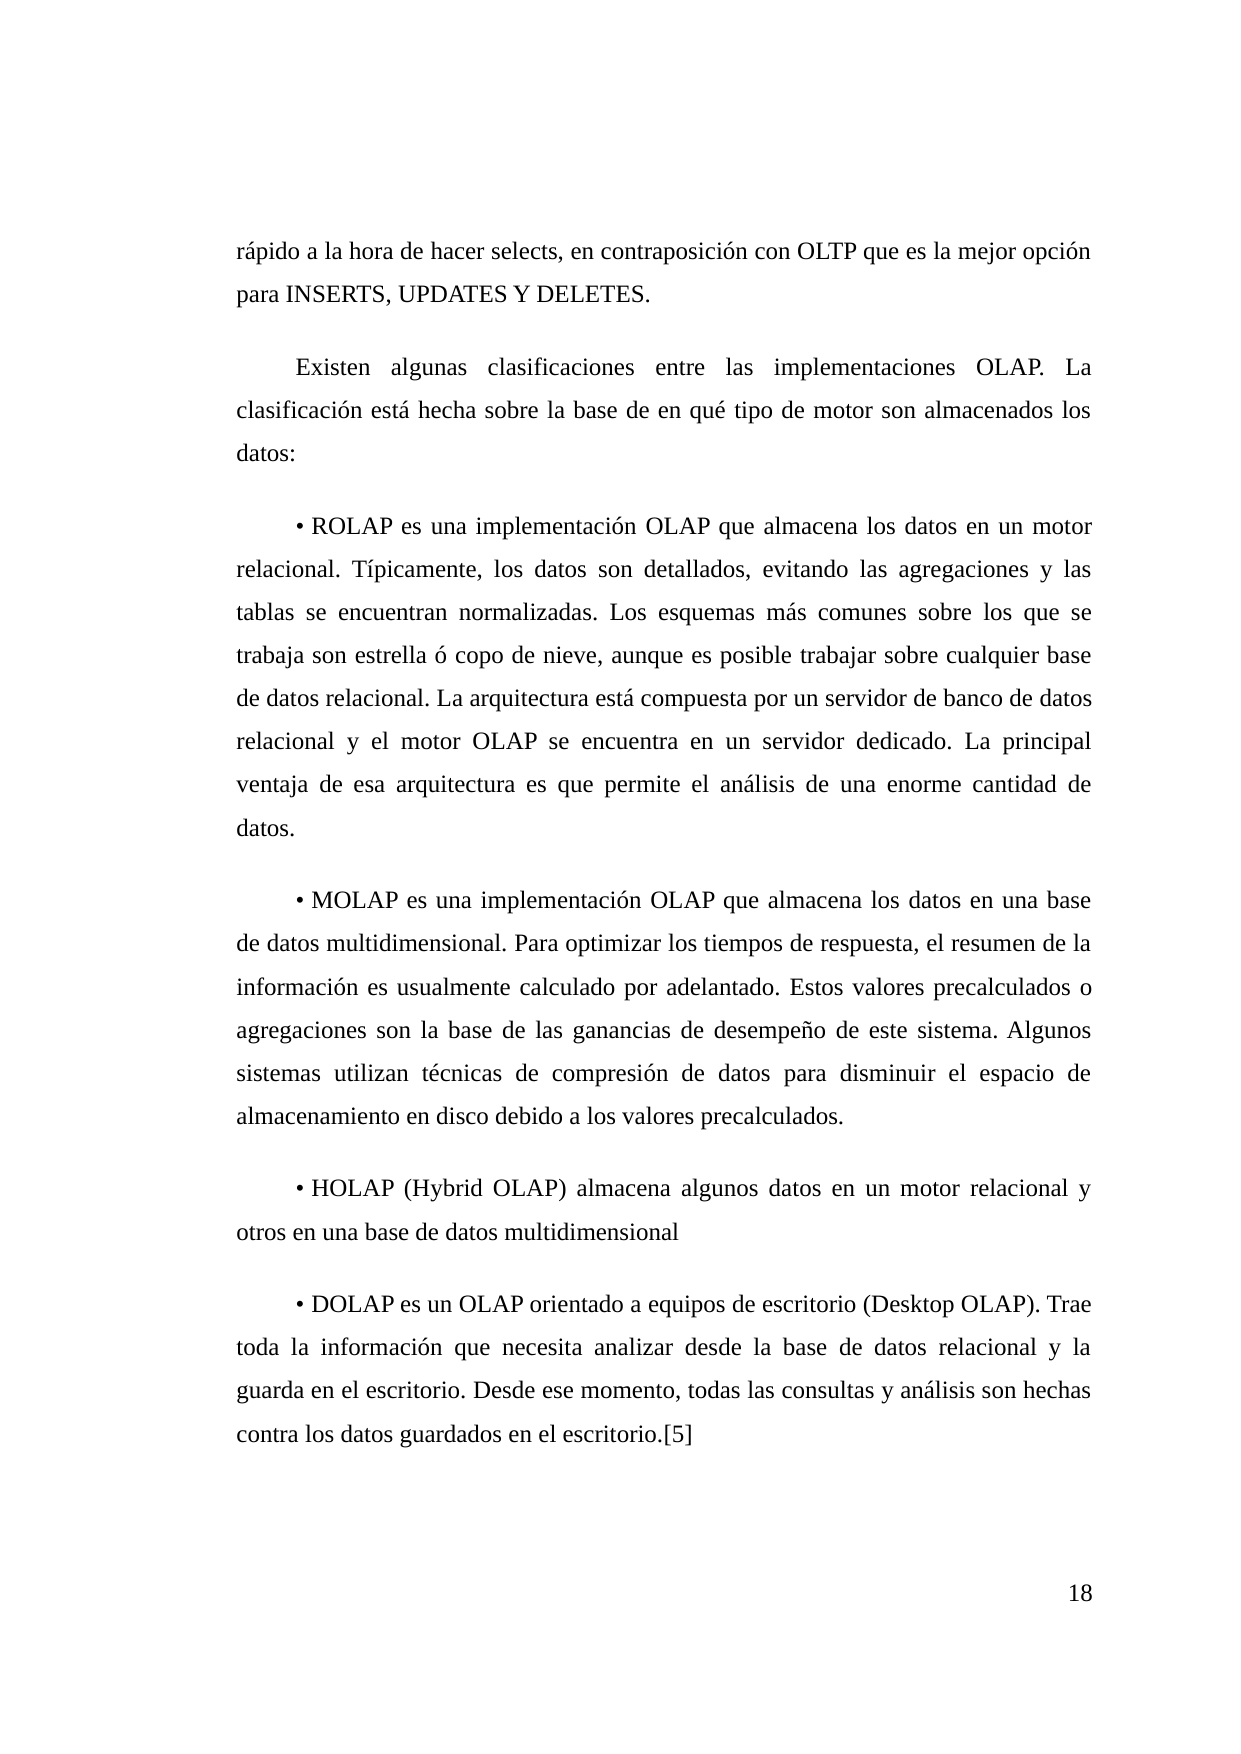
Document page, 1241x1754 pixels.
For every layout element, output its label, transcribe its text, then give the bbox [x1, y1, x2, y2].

text rápido a la hora de hacer selects, en contraposición con OLTP que es la mejor opción para INSERTS, UPDATES Y DELETES. [236, 236, 1093, 308]
text • DOLAP es un OLAP orientado a equipos de escritorio (Desktop OLAP). Trae toda la información que necesita analizar desde la base de datos relacional y la guarda en el escritorio. Desde ese momento, todas las consultas y análisis son hechas contra los datos guardados en el escritorio.[5] [236, 1289, 1093, 1447]
text • ROLAP es una implementación OLAP que almacena los datos en un motor relacional. Típicamente, los datos son detallados, evitando las agregaciones y las tablas se encuentran normalizadas. Los esquemas más comunes sobre los que se trabaja son estrella ó copo de nieve, aunque es posible trabajar sobre cualquier base de datos relacional. La arquitectura está compuesta por un servidor de banco de datos relacional y el motor OLAP se encuentra en un servidor dedicado. La principal ventaja de esa arquitectura es que permite el análisis de una enorme cantidad de datos. [236, 511, 1093, 841]
text • HOLAP (Hybrid OLAP) almacena algunos datos en un motor relacional y otros en una base de datos multidimensional [236, 1173, 1093, 1245]
text • MOLAP es una implementación OLAP que almacena los datos en una base de datos multidimensional. Para optimizar los tiempos de respuesta, el resumen de la información es usualmente calculado por adelantado. Estos valores precalculados o agregaciones son la base de las ganancias de desempeño de este sistema. Algunos sistemas utilizan técnicas de compresión de datos para disminuir el espacio de almacenamiento en disco debido a los valores precalculados. [236, 885, 1093, 1130]
text Existen algunas clasificaciones entre las implementaciones OLAP. La clasificación está hecha sobre la base de en qué tipo de motor son almacenados los datos: [236, 352, 1093, 467]
